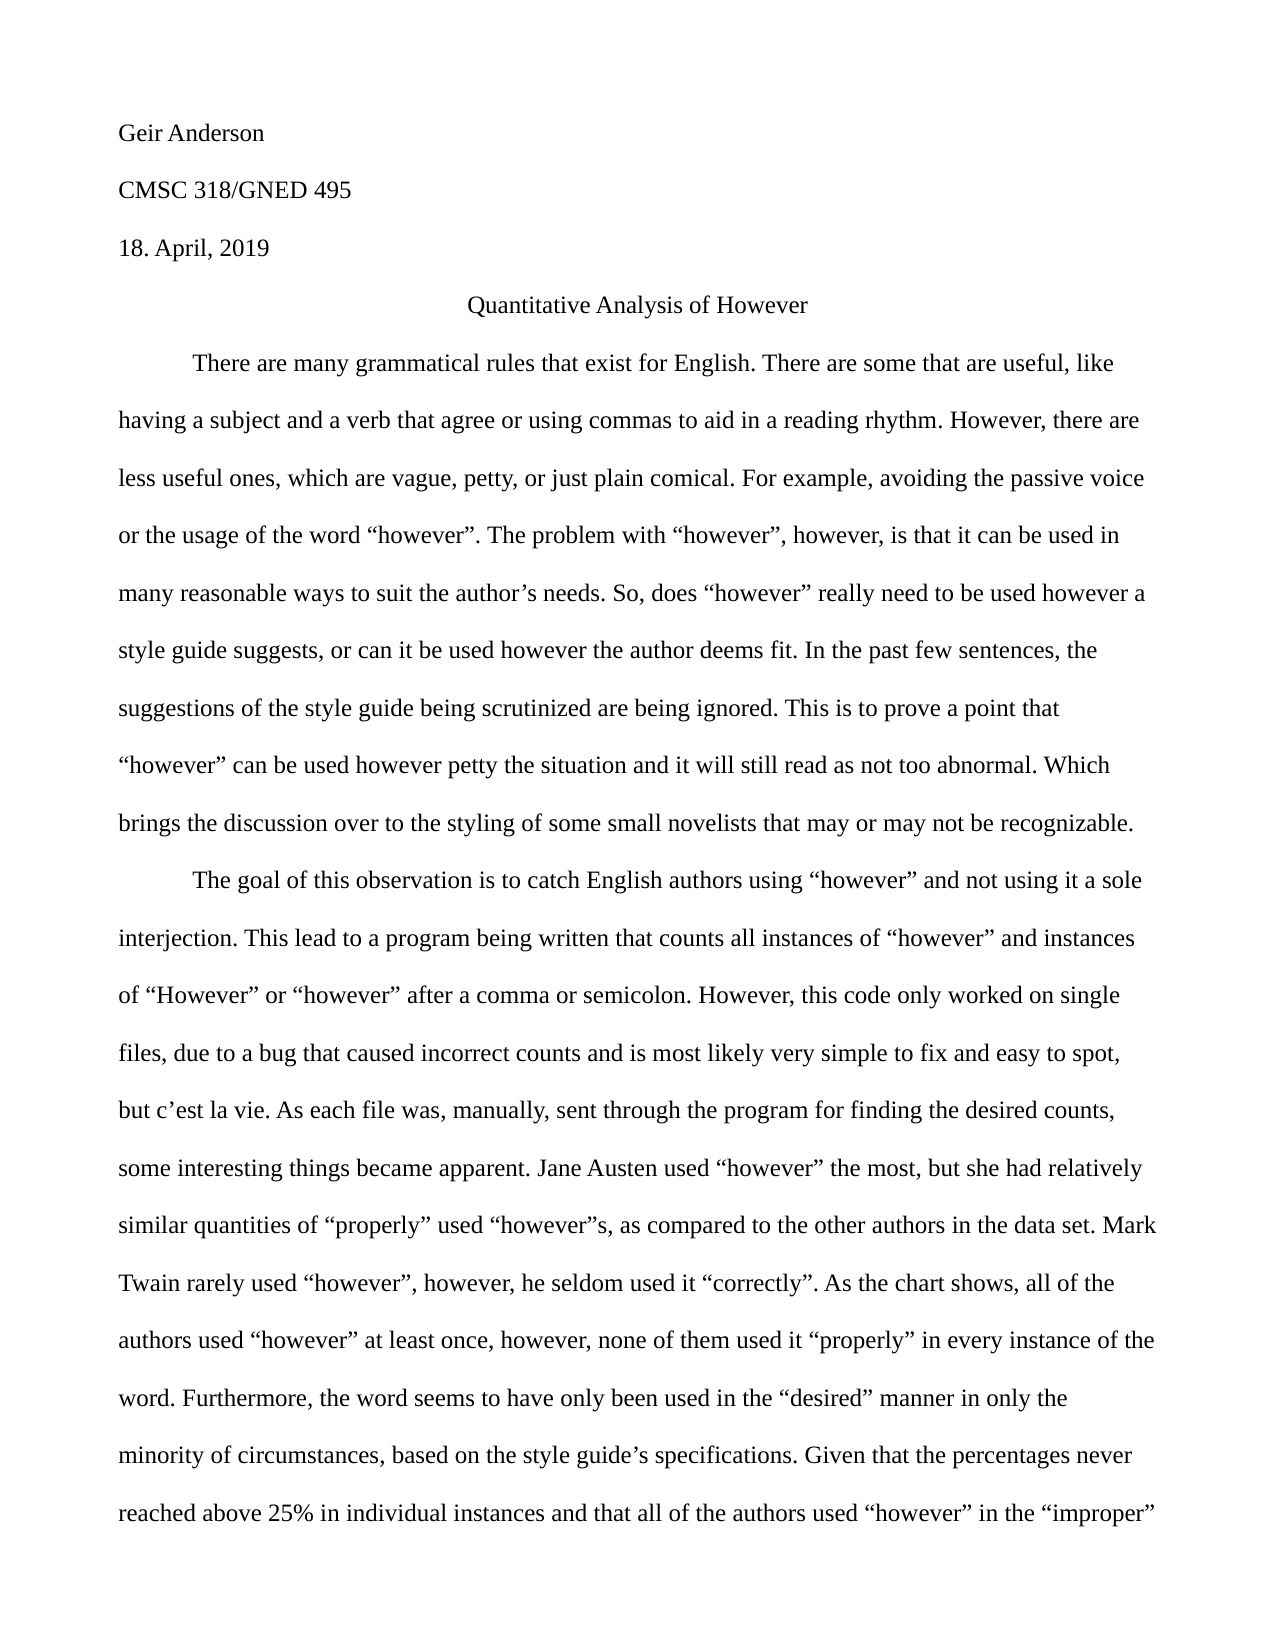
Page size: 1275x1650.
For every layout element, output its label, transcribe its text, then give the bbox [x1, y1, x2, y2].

text The goal of this observation is to catch English authors using “however” and not using it a sole interjection. This lead to a program being written that counts all instances of “however” and instances of “However” or “however” after a comma or semicolon. However, this code only worked on single files, due to a bug that caused incorrect counts and is most likely very simple to fix and easy to spot, but c’est la vie. As each file was, manually, sent through the program for finding the desired counts, some interesting things became apparent. Jane Austen used “however” the most, but she had relatively similar quantities of “properly” used “however”s, as compared to the other authors in the data set. Mark Twain rarely used “however”, however, he seldom used it “correctly”. As the chart shows, all of the authors used “however” at least once, however, none of them used it “properly” in every instance of the word. Furthermore, the word seems to have only been used in the “desired” manner in only the minority of circumstances, based on the style guide’s specifications. Given that the percentages never reached above 25% in individual instances and that all of the authors used “however” in the “improper” [118, 866, 1157, 1527]
text CMSC 318/GNED 495 [118, 176, 1157, 204]
text There are many grammatical rules that exist for English. There are some that are useful, like having a subject and a verb that agree or using commas to aid in a reading rhythm. However, there are less useful ones, which are vague, petty, or just plain comical. For example, avoiding the passive voice or the usage of the word “however”. The problem with “however”, however, is that it can be used in many reasonable ways to suit the author’s needs. So, does “however” really need to be used however a style guide suggests, or can it be used however the author deems fit. In the past few sentences, the suggestions of the style guide being scrutinized are being ignored. This is to prove a point that “however” can be used however petty the situation and it will still read as not too abnormal. Which brings the discussion over to the styling of some small novelists that may or may not be recognizable. [118, 348, 1157, 837]
text Quantitative Analysis of However [118, 291, 1157, 319]
text 18. April, 2019 [118, 233, 1157, 262]
text Geir Anderson [118, 118, 1157, 147]
